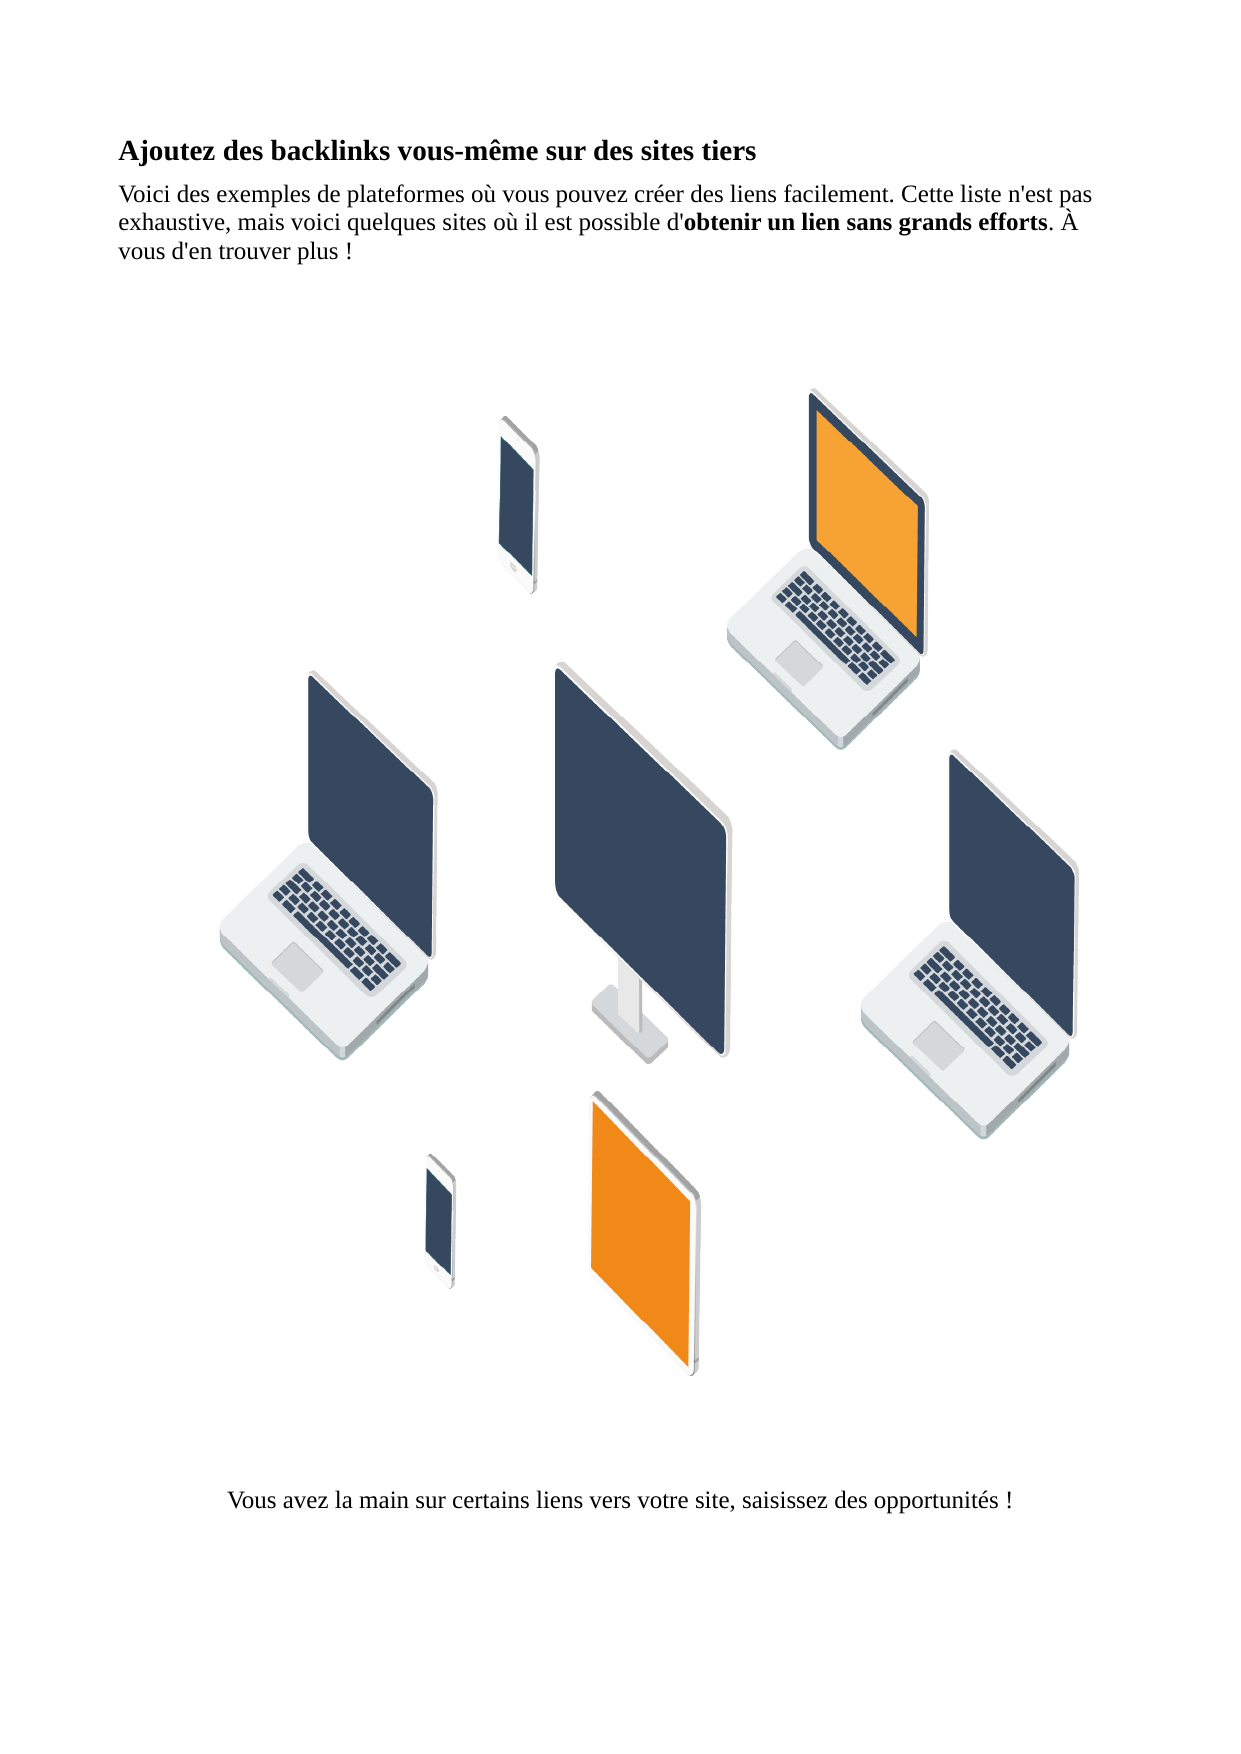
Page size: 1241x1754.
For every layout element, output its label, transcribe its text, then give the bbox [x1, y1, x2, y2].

text Voici des exemples de plateformes où vous pouvez créer des liens facilement. Cette liste n'est pas exhaustive, mais voici quelques sites où il est possible d'obtenir un lien sans grands efforts. À vous d'en trouver plus ! [118, 179, 1122, 265]
text Vous avez la main sur certains liens vers votre site, saisissez des opportunités ! [118, 1486, 1122, 1514]
subtitle Ajoutez des backlinks vous-même sur des sites tiers [118, 133, 1122, 166]
picture [118, 277, 1180, 1486]
